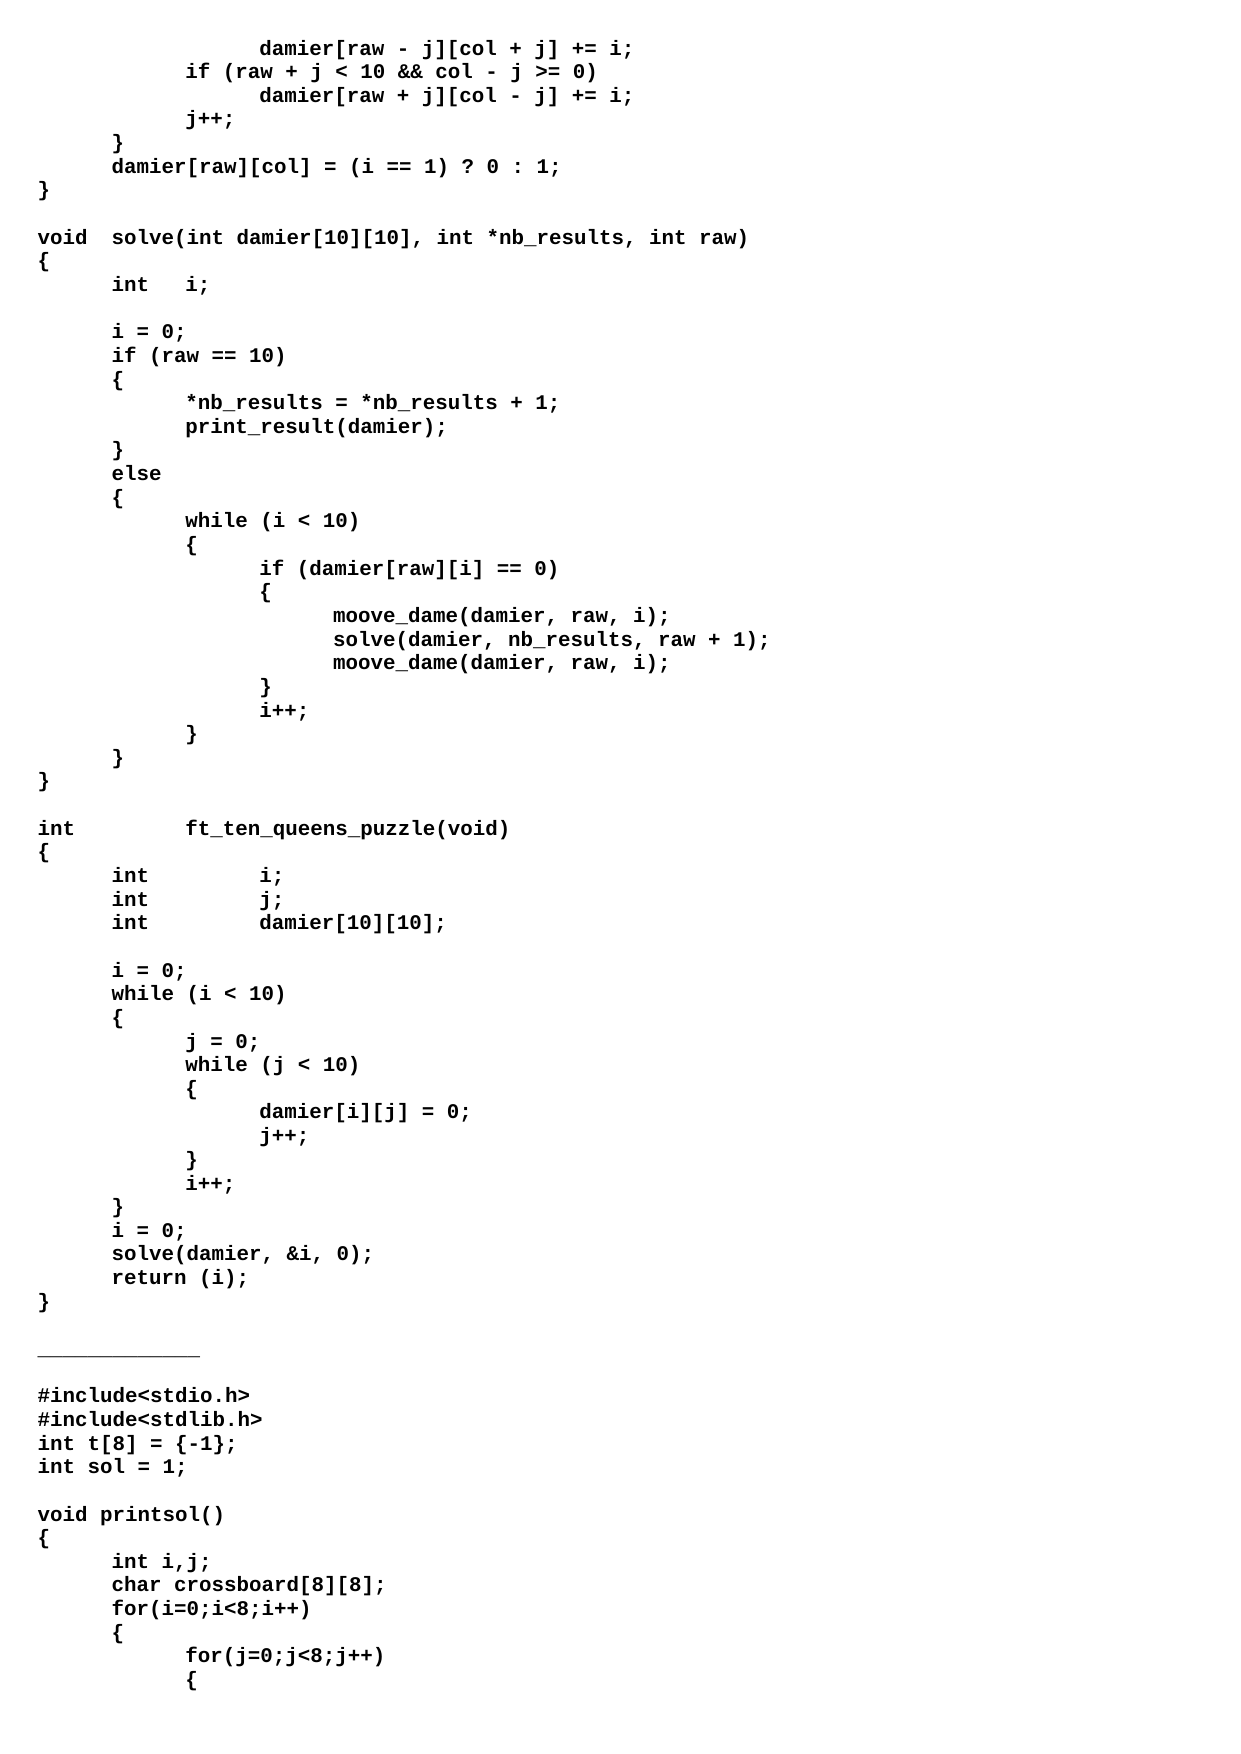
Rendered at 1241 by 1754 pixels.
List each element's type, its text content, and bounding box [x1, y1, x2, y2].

text { [37, 1007, 1122, 1031]
text { [37, 1527, 1122, 1551]
text int damier[10][10]; [37, 912, 1122, 936]
text j = 0; [37, 1031, 1122, 1054]
text i++; [37, 699, 1122, 723]
text if (raw == 10) [37, 345, 1122, 368]
text } [37, 1149, 1122, 1172]
text { [37, 368, 1122, 392]
text } [37, 179, 1122, 203]
text int i; [37, 274, 1122, 298]
text if (raw + j < 10 && col - j >= 0) [37, 61, 1122, 85]
text j++; [37, 1125, 1122, 1149]
text int j; [37, 889, 1122, 912]
text { [37, 487, 1122, 510]
text for(j=0;j<8;j++) [37, 1645, 1122, 1669]
text damier[raw][col] = (i == 1) ? 0 : 1; [37, 156, 1122, 179]
text damier[raw - j][col + j] += i; [37, 37, 1122, 61]
text } [37, 747, 1122, 771]
text moove_dame(damier, raw, i); [37, 652, 1122, 676]
text char crossboard[8][8]; [37, 1574, 1122, 1598]
text int sol = 1; [37, 1456, 1122, 1480]
text #include<stdio.h> [37, 1385, 1122, 1409]
text int t[8] = {-1}; [37, 1433, 1122, 1456]
text int i; [37, 865, 1122, 889]
text #include<stdlib.h> [37, 1409, 1122, 1433]
text return (i); [37, 1267, 1122, 1291]
text } [37, 676, 1122, 699]
text } [37, 439, 1122, 463]
text j++; [37, 108, 1122, 132]
text solve(damier, &i, 0); [37, 1243, 1122, 1267]
text { [37, 581, 1122, 605]
text } [37, 1196, 1122, 1220]
text while (i < 10) [37, 983, 1122, 1007]
text *nb_results = *nb_results + 1; [37, 392, 1122, 416]
text void solve(int damier[10][10], int *nb_results, int raw) [37, 227, 1122, 250]
text void printsol() [37, 1503, 1122, 1527]
text damier[raw + j][col - j] += i; [37, 85, 1122, 108]
text solve(damier, nb_results, raw + 1); [37, 629, 1122, 652]
text print_result(damier); [37, 416, 1122, 439]
text { [37, 1669, 1122, 1693]
text { [37, 841, 1122, 865]
text i = 0; [37, 960, 1122, 983]
text for(i=0;i<8;i++) [37, 1598, 1122, 1622]
text } [37, 723, 1122, 747]
text { [37, 1078, 1122, 1102]
text { [37, 250, 1122, 274]
text int i,j; [37, 1551, 1122, 1574]
text while (i < 10) [37, 510, 1122, 534]
text { [37, 534, 1122, 558]
text } [37, 771, 1122, 794]
text else [37, 463, 1122, 487]
text int ft_ten_queens_puzzle(void) [37, 818, 1122, 841]
text } [37, 132, 1122, 156]
text i = 0; [37, 1220, 1122, 1243]
text damier[i][j] = 0; [37, 1102, 1122, 1125]
text { [37, 1622, 1122, 1645]
text _____________ [37, 1338, 1122, 1362]
text if (damier[raw][i] == 0) [37, 558, 1122, 581]
text moove_dame(damier, raw, i); [37, 605, 1122, 629]
text i++; [37, 1172, 1122, 1196]
text i = 0; [37, 321, 1122, 345]
text while (j < 10) [37, 1054, 1122, 1078]
text } [37, 1291, 1122, 1314]
